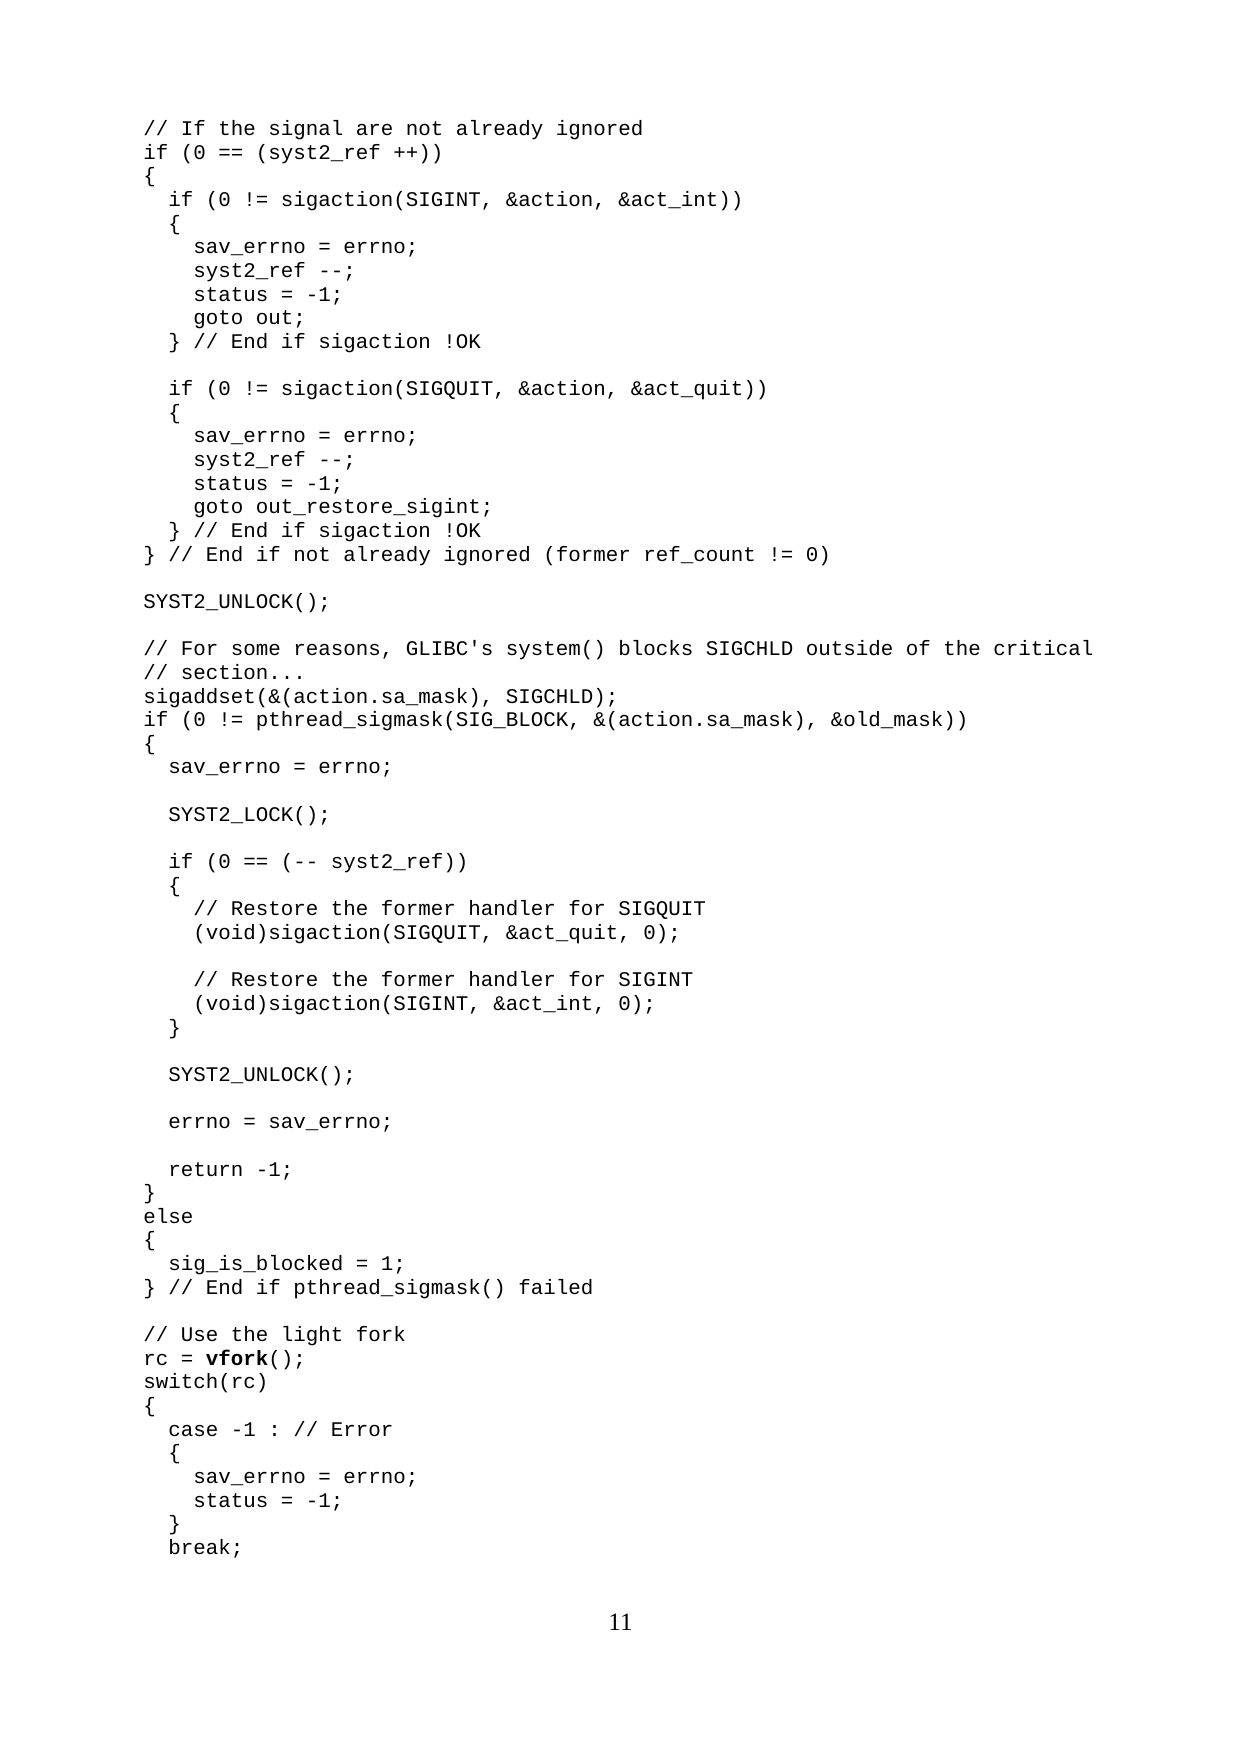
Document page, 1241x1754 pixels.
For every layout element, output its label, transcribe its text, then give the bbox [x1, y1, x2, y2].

text { [118, 875, 1122, 898]
text } // End if sigaction !OK [118, 520, 1122, 544]
text sav_errno = errno; [118, 1466, 1122, 1489]
text goto out_restore_sigint; [118, 496, 1122, 520]
text if (0 != pthread_sigmask(SIG_BLOCK, &(action.sa_mask), &old_mask)) [118, 709, 1122, 733]
text } // End if sigaction !OK [118, 331, 1122, 354]
text status = -1; [118, 1489, 1122, 1513]
text // If the signal are not already ignored [118, 118, 1122, 142]
text else [118, 1206, 1122, 1229]
text case -1 : // Error [118, 1419, 1122, 1442]
text { [118, 1229, 1122, 1253]
text sav_errno = errno; [118, 236, 1122, 260]
text status = -1; [118, 284, 1122, 307]
text rc = vfork(); [118, 1348, 1122, 1371]
text if (0 != sigaction(SIGINT, &action, &act_int)) [118, 189, 1122, 213]
text sigaddset(&(action.sa_mask), SIGCHLD); [118, 686, 1122, 709]
text { [118, 1395, 1122, 1419]
text SYST2_UNLOCK(); [118, 1064, 1122, 1088]
text sav_errno = errno; [118, 426, 1122, 449]
text { [118, 1442, 1122, 1466]
text (void)sigaction(SIGQUIT, &act_quit, 0); [118, 922, 1122, 946]
text } // End if pthread_sigmask() failed [118, 1277, 1122, 1300]
text (void)sigaction(SIGINT, &act_int, 0); [118, 993, 1122, 1017]
text // section... [118, 662, 1122, 686]
text // Use the light fork [118, 1324, 1122, 1348]
text { [118, 165, 1122, 189]
text SYST2_UNLOCK(); [118, 591, 1122, 615]
text // Restore the former handler for SIGQUIT [118, 898, 1122, 922]
text } [118, 1182, 1122, 1206]
text status = -1; [118, 473, 1122, 496]
text SYST2_LOCK(); [118, 804, 1122, 827]
text sav_errno = errno; [118, 757, 1122, 780]
text switch(rc) [118, 1371, 1122, 1395]
text errno = sav_errno; [118, 1111, 1122, 1135]
text // Restore the former handler for SIGINT [118, 969, 1122, 993]
text } [118, 1017, 1122, 1040]
text return -1; [118, 1158, 1122, 1182]
text { [118, 213, 1122, 236]
text syst2_ref --; [118, 260, 1122, 284]
text } // End if not already ignored (former ref_count != 0) [118, 544, 1122, 567]
text goto out; [118, 307, 1122, 331]
text if (0 != sigaction(SIGQUIT, &action, &act_quit)) [118, 378, 1122, 402]
text { [118, 402, 1122, 426]
text // For some reasons, GLIBC's system() blocks SIGCHLD outside of the critical [118, 638, 1122, 662]
text if (0 == (syst2_ref ++)) [118, 142, 1122, 165]
text sig_is_blocked = 1; [118, 1253, 1122, 1277]
text syst2_ref --; [118, 449, 1122, 473]
text } [118, 1513, 1122, 1537]
text if (0 == (-- syst2_ref)) [118, 851, 1122, 875]
text break; [118, 1537, 1122, 1561]
text { [118, 733, 1122, 757]
